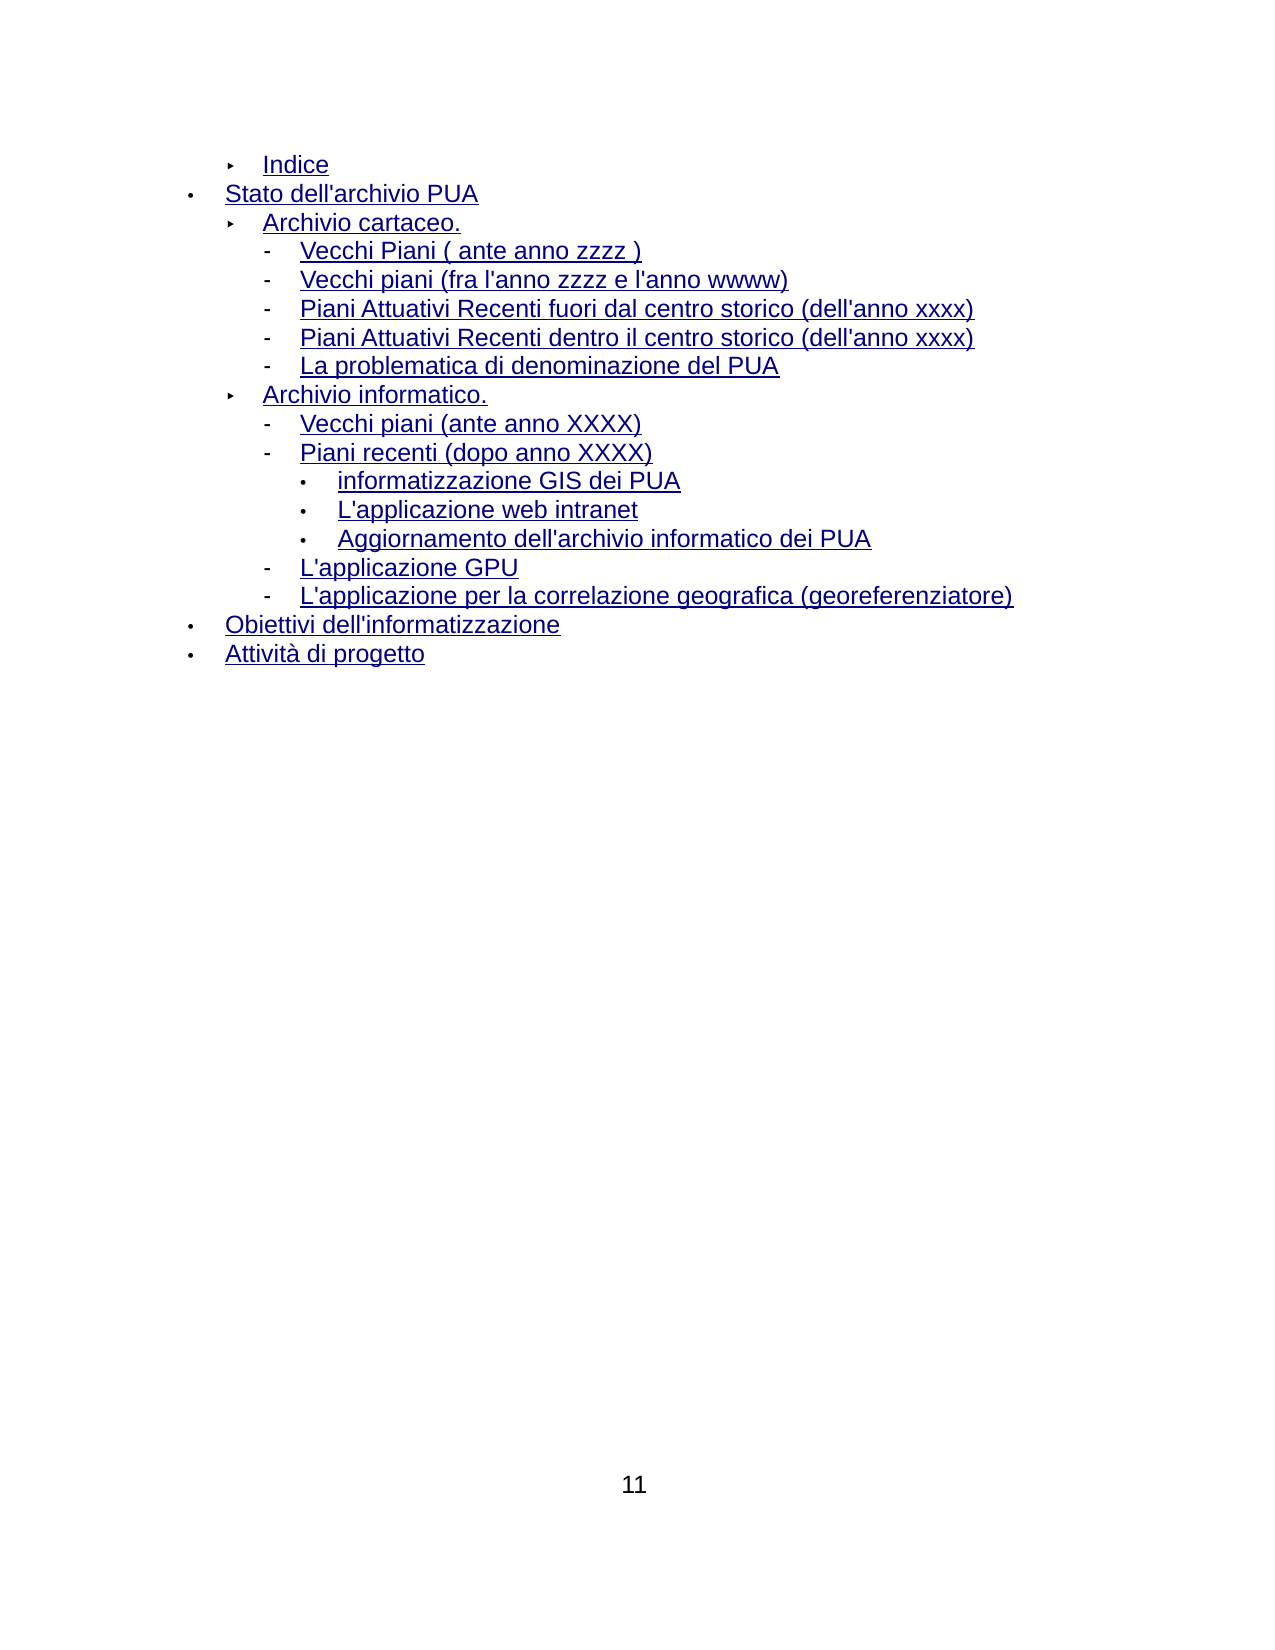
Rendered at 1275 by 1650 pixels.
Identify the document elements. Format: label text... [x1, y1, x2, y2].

list Indice [225, 150, 1125, 179]
list L'applicazione per la correlazione geografica (georeferenziatore) [262, 581, 1125, 610]
list Piani recenti (dopo anno XXXX) [262, 437, 1125, 466]
list Vecchi piani (fra l'anno zzzz e l'anno wwww) [262, 265, 1125, 294]
list Archivio cartaceo. [225, 207, 1125, 236]
list L'applicazione web intranet [300, 495, 1125, 524]
list Piani Attuativi Recenti fuori dal centro storico (dell'anno xxxx) [262, 294, 1125, 322]
list L'applicazione GPU [262, 552, 1125, 581]
list Attività di progetto [187, 639, 1125, 667]
list Aggiornamento dell'archivio informatico dei PUA [300, 524, 1125, 552]
list Vecchi piani (ante anno XXXX) [262, 409, 1125, 437]
list Archivio informatico. [225, 380, 1125, 409]
list informatizzazione GIS dei PUA [300, 466, 1125, 495]
list Vecchi Piani ( ante anno zzzz ) [262, 236, 1125, 265]
list Piani Attuativi Recenti dentro il centro storico (dell'anno xxxx) [262, 322, 1125, 351]
list Obiettivi dell'informatizzazione [187, 610, 1125, 639]
list La problematica di denominazione del PUA [262, 351, 1125, 380]
list Stato dell'archivio PUA [187, 179, 1125, 207]
